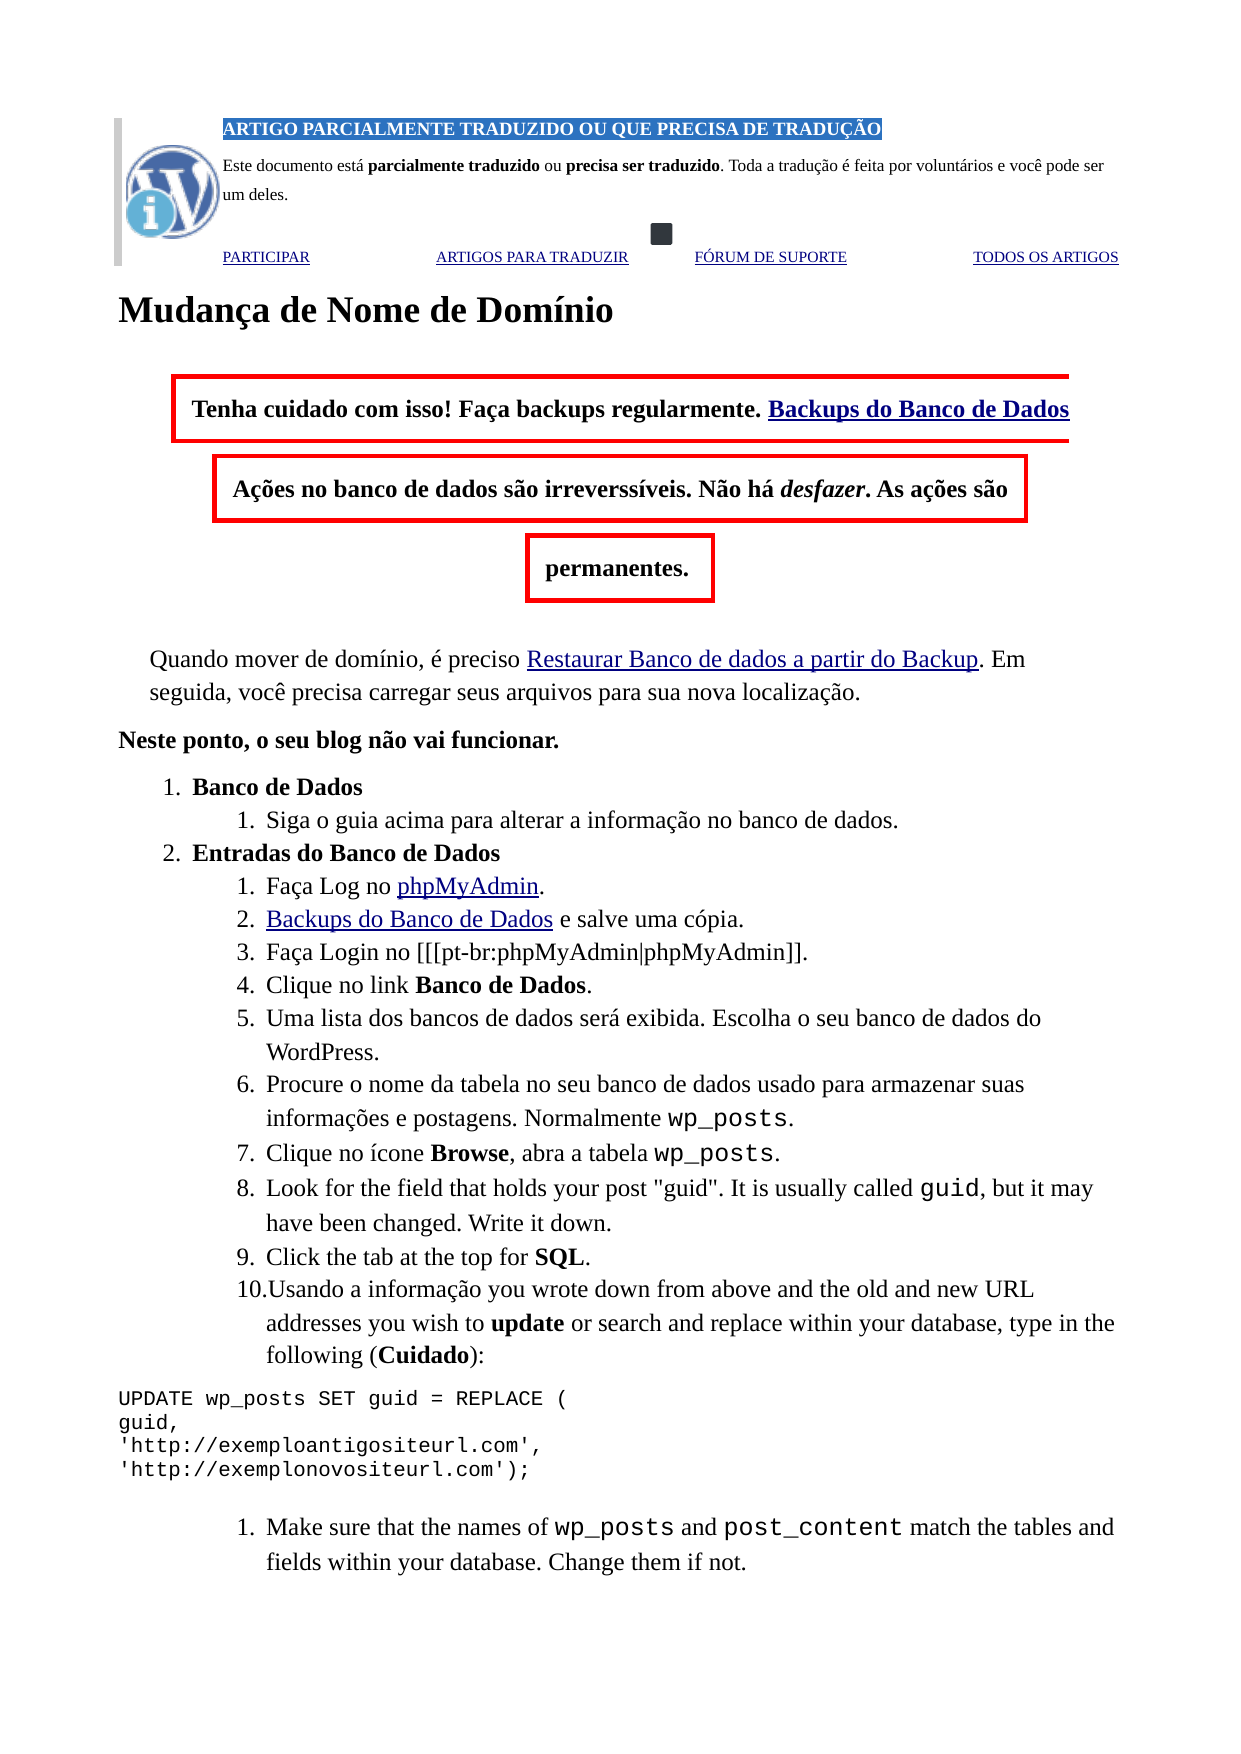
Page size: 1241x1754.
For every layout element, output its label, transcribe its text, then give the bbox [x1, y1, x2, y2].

text Neste ponto, o seu blog não vai funcionar. [118, 725, 1122, 753]
text Tenha cuidado com isso! Faça backups regularmente. Backups do Banco de Dados Ações no banco de dados são irreverssíveis. Não há desfazer. As ações são permanentes. [149, 374, 1091, 603]
text 'http://exemploantigositeurl.com', [118, 1436, 1122, 1459]
list Look for the field that holds your post "guid". It is usually called guid, but it may have been changed. Write it down. [236, 1173, 1122, 1237]
table_header [122, 118, 222, 266]
list Uma lista dos bancos de dados será exibida. Escolha o seu banco de dados do WordPress. [236, 1003, 1122, 1065]
list Faça Log no phpMyAdmin. [236, 871, 1122, 900]
text Quando mover de domínio, é preciso Restaurar Banco de dados a partir do Backup. Em seguida, você precisa carregar seus arquivos para sua nova localização. [149, 644, 1091, 706]
list Siga o guia acima para alterar a informação no banco de dados. [236, 805, 1122, 834]
subtitle Mudança de Nome de Domínio [118, 287, 1122, 330]
table_header Artigo parcialmente traduzido ou que precisa de tradução Este documento está parcialmente traduzido ou precisa ser traduzido. Toda a tradução é feita por voluntários e você pode ser um deles. Participar Artigos para traduzir Fórum de Suporte Todos os Artigos [223, 118, 1122, 266]
list Usando a informação you wrote down from above and the old and new URL addresses you wish to update or search and replace within your database, type in the following (Cuidado): [236, 1274, 1122, 1369]
list Clique no ícone Browse, abra a tabela wp_posts. [236, 1138, 1122, 1169]
list Procure o nome da tabela no seu banco de dados usado para armazenar suas informações e postagens. Normalmente wp_posts. [236, 1069, 1122, 1133]
list Make sure that the names of wp_posts and post_content match the tables and fields within your database. Change them if not. [236, 1512, 1122, 1576]
text UPDATE wp_posts SET guid = REPLACE ( [118, 1388, 1122, 1412]
list Banco de Dados [162, 772, 1122, 801]
list Clique no link Banco de Dados. [236, 971, 1122, 999]
list Click the tab at the top for SQL. [236, 1242, 1122, 1270]
text guid, [118, 1412, 1122, 1436]
list Backups do Banco de Dados e salve uma cópia. [236, 904, 1122, 933]
list Faça Login no [[[pt-br:phpMyAdmin|phpMyAdmin]]. [236, 937, 1122, 966]
text 'http://exemplonovositeurl.com'); [118, 1459, 1122, 1483]
list Entradas do Banco de Dados [162, 838, 1122, 867]
picture [126, 145, 220, 239]
